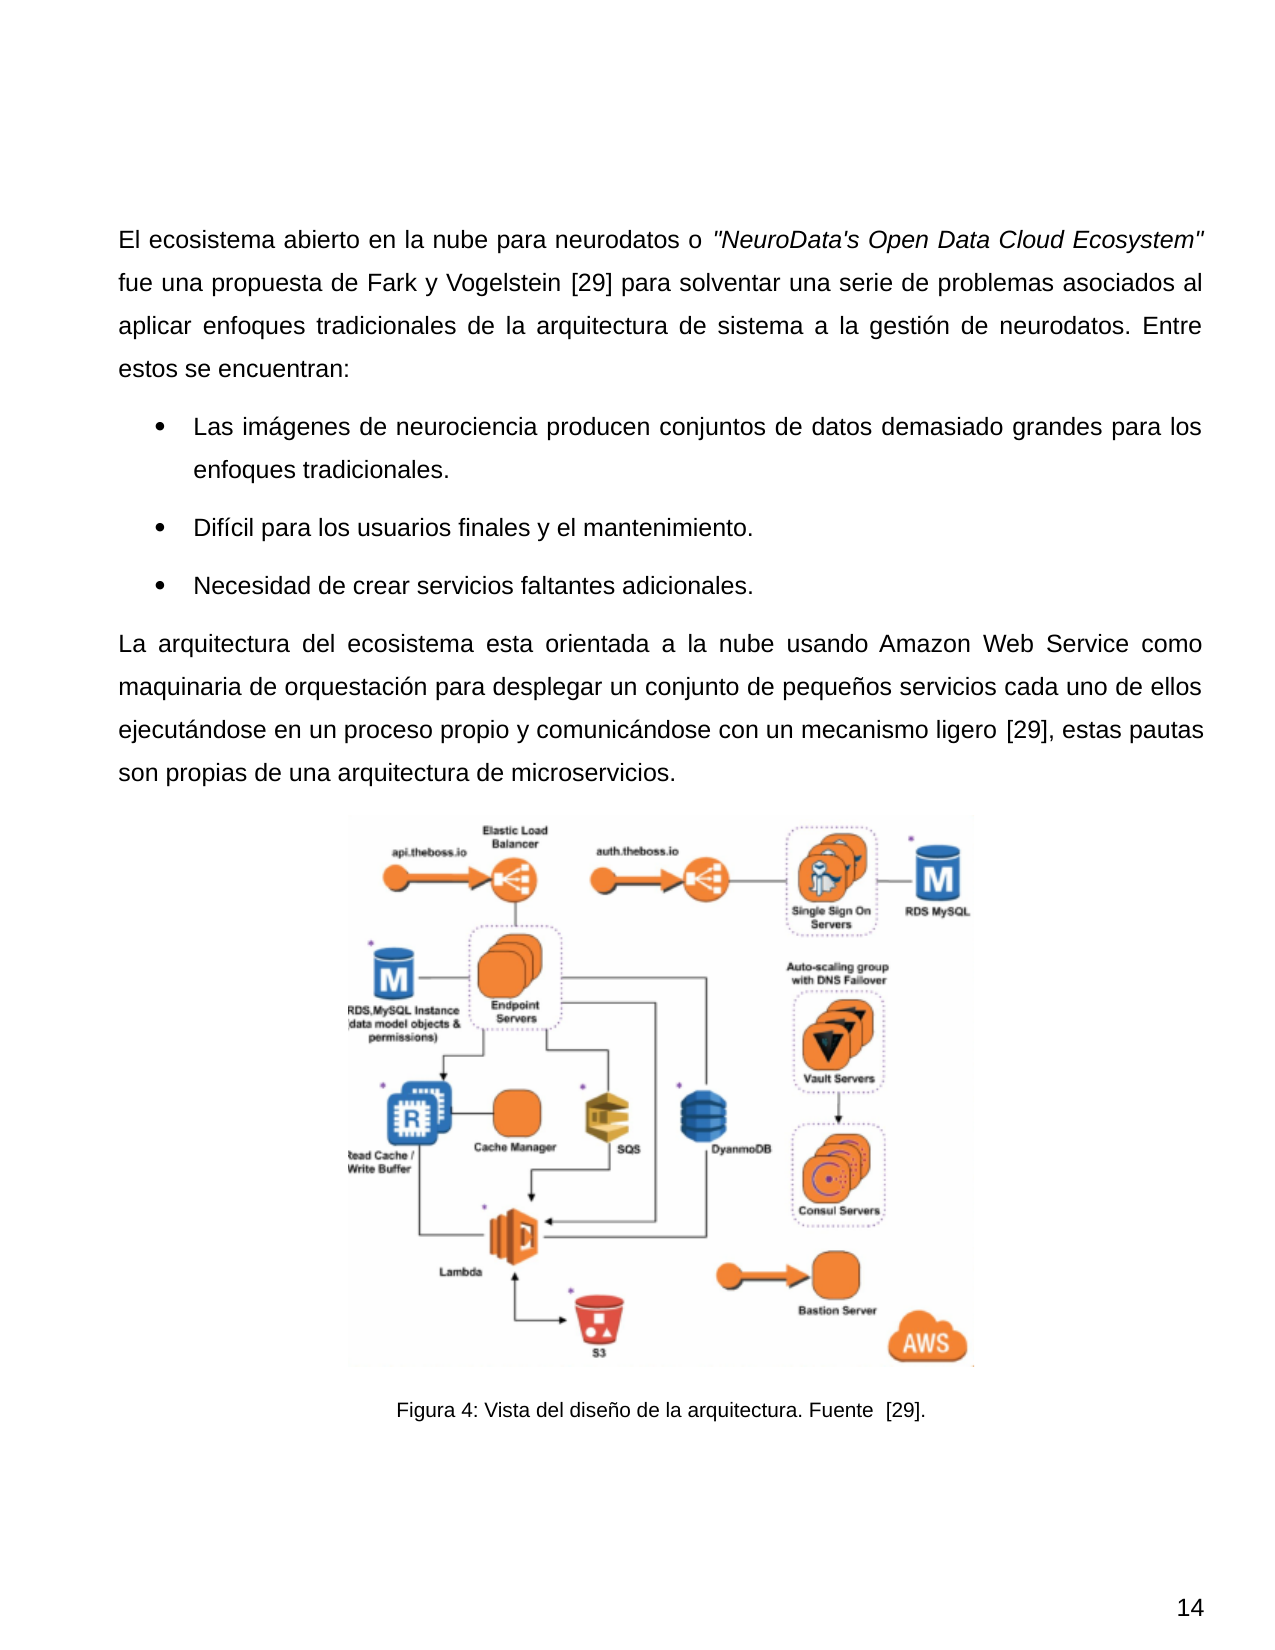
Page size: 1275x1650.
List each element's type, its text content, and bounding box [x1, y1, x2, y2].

text Figura 4: Vista del diseño de la arquitectura. Fuente [29]. [118, 1398, 1204, 1422]
text La arquitectura del ecosistema esta orientada a la nube usando Amazon Web Service como maquinaria de orquestación para desplegar un conjunto de pequeños servicios cada uno de ellos ejecutándose en un proceso propio y comunicándose con un mecanismo ligero [29], estas pautas son propias de una arquitectura de microservicios. [118, 629, 1204, 787]
picture [348, 815, 975, 1367]
list Necesidad de crear servicios faltantes adicionales. [156, 571, 1204, 600]
list Las imágenes de neurociencia producen conjuntos de datos demasiado grandes para los enfoques tradicionales. [156, 412, 1204, 484]
text El ecosistema abierto en la nube para neurodatos o "NeuroData's Open Data Cloud Ecosystem" fue una propuesta de Fark y Vogelstein [29] para solventar una serie de problemas asociados al aplicar enfoques tradicionales de la arquitectura de sistema a la gestión de neurodatos. Entre estos se encuentran: [118, 225, 1204, 383]
list Difícil para los usuarios finales y el mantenimiento. [156, 513, 1204, 542]
